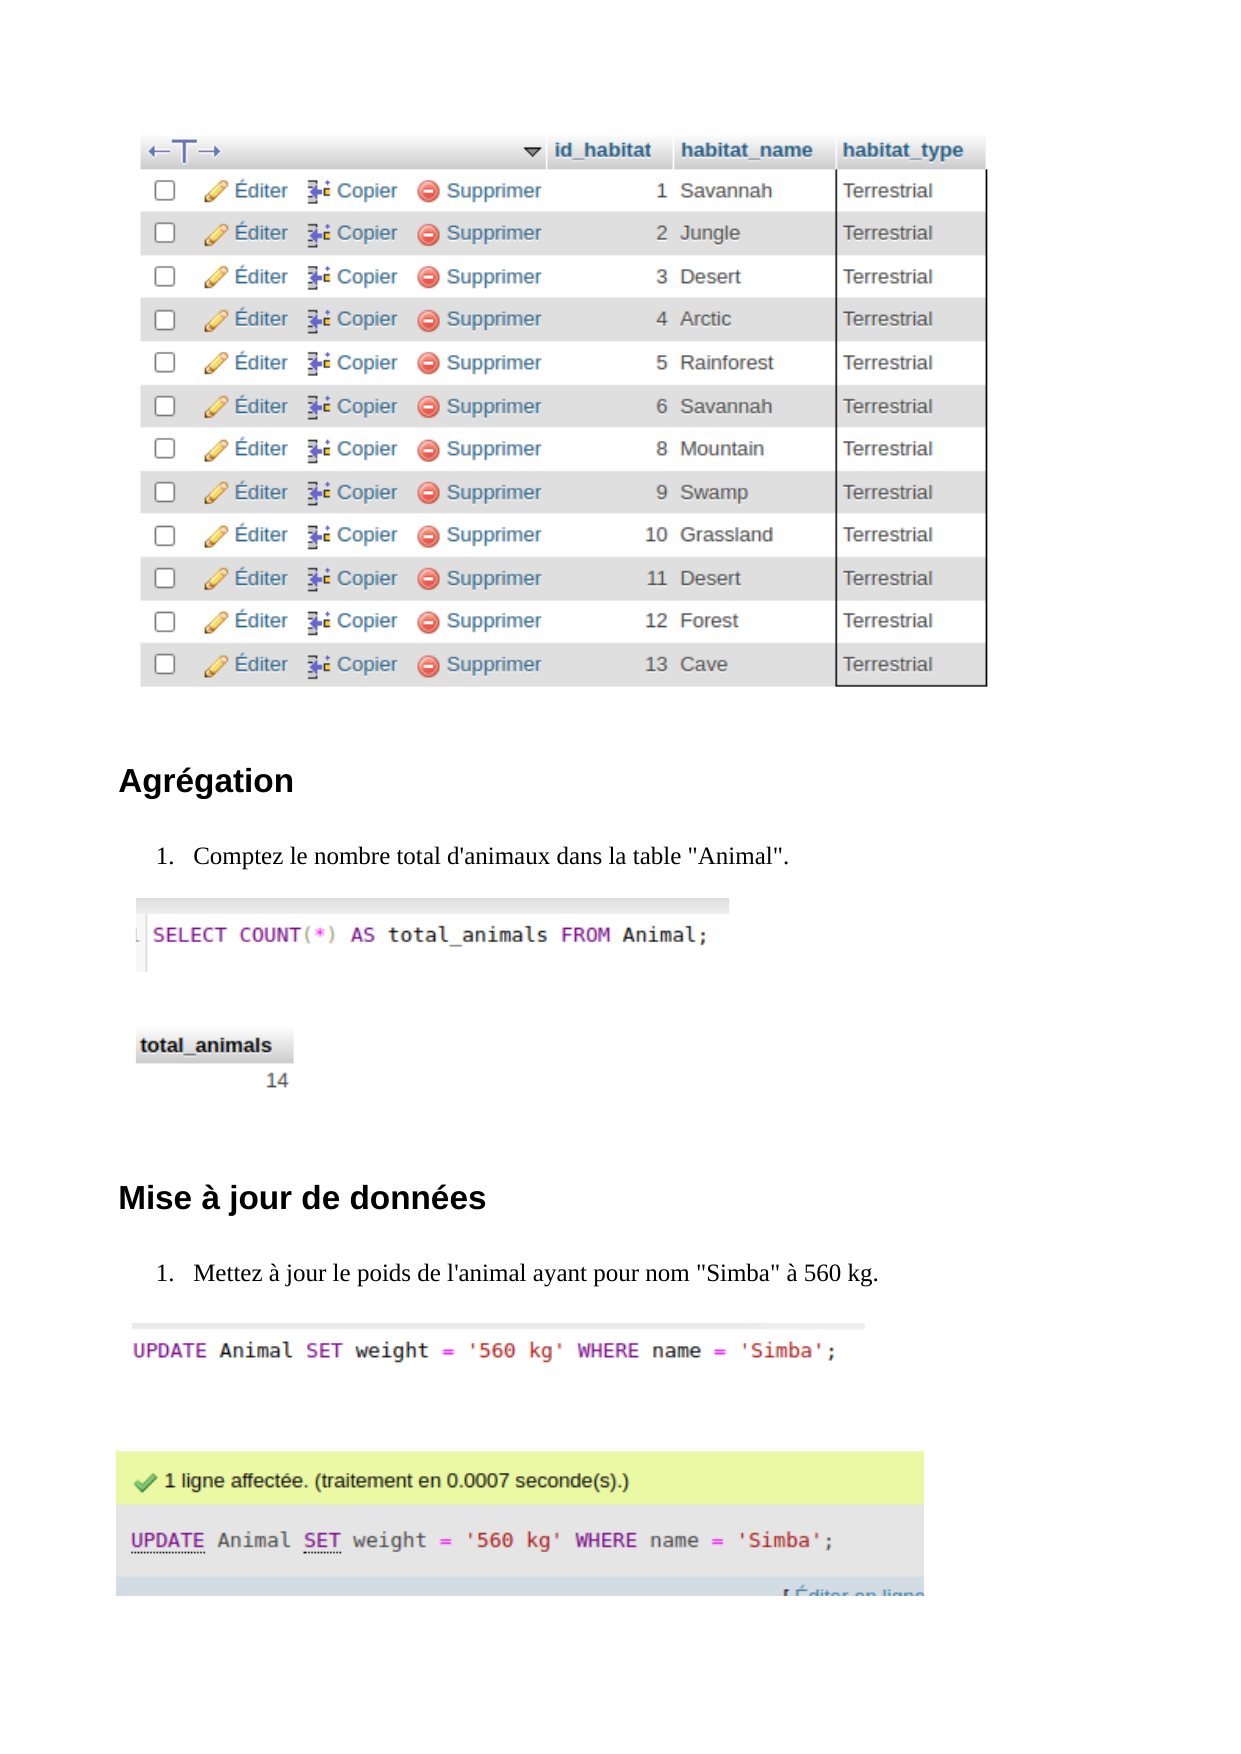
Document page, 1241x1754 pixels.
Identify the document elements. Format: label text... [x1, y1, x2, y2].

subtitle Agrégation [118, 761, 1122, 800]
list Mettez à jour le poids de l'animal ayant pour nom "Simba" à 560 kg. [156, 1258, 1122, 1287]
subtitle Mise à jour de données [118, 1178, 1122, 1217]
picture [116, 1450, 924, 1596]
list Comptez le nombre total d'animaux dans la table "Animal". [156, 841, 1122, 870]
picture [135, 898, 730, 972]
picture [135, 1020, 327, 1102]
picture [131, 1323, 865, 1405]
picture [133, 118, 1010, 712]
